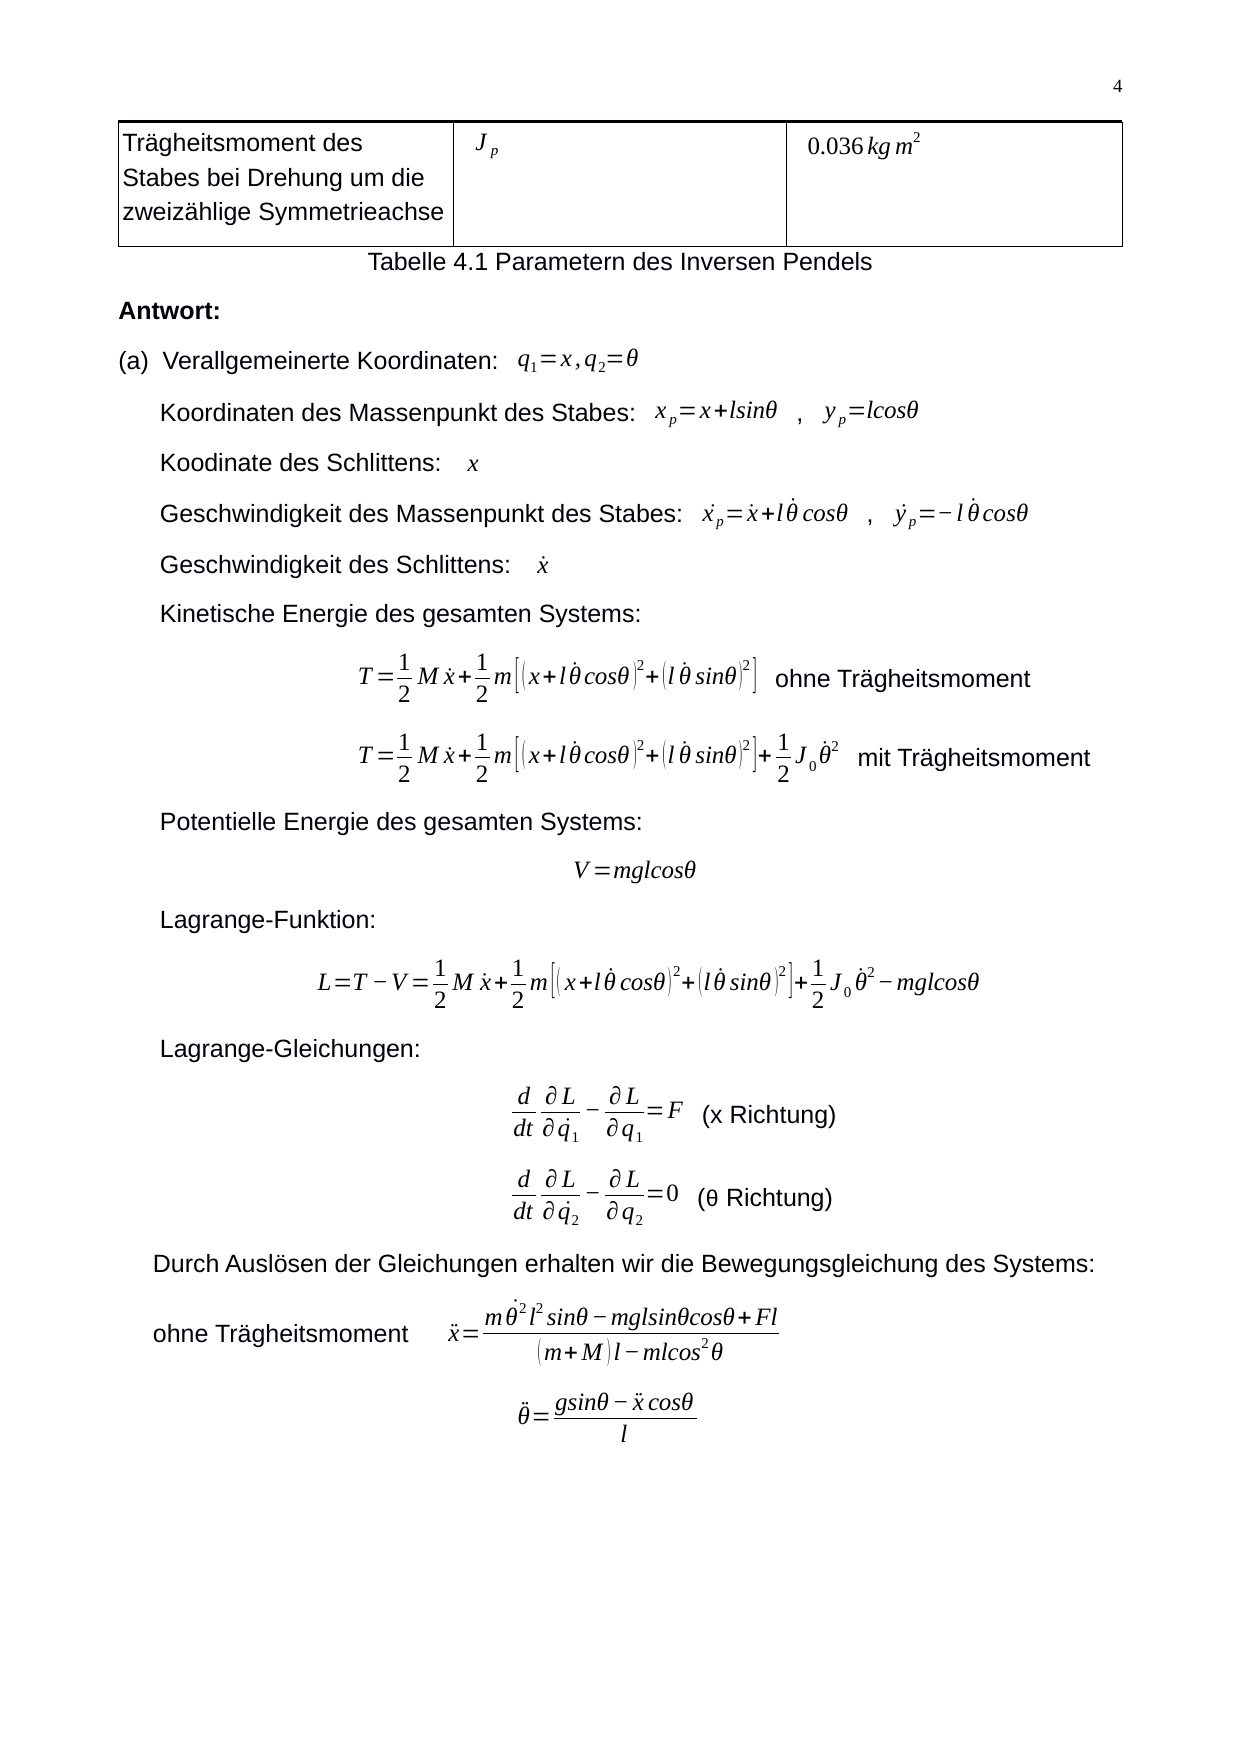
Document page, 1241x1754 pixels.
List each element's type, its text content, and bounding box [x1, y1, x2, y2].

text Durch Auslösen der Gleichungen erhalten wir die Bewegungsgleichung des Systems: [118, 1249, 1122, 1278]
text Koordinaten des Massenpunkt des Stabes:, [118, 396, 1122, 428]
text (x Richtung) [118, 1083, 1122, 1145]
text (a) Verallgemeinerte Koordinaten: [118, 345, 1122, 376]
text Lagrange-Gleichungen: [118, 1033, 1122, 1062]
text Antwort: [118, 296, 1122, 324]
text Koodinate des Schlittens: [118, 448, 1122, 477]
table_cell [454, 123, 786, 246]
text Geschwindigkeit des Massenpunkt des Stabes:, [118, 497, 1122, 530]
text Potentielle Energie des gesamten Systems: [118, 807, 1122, 836]
text Lagrange-Funktion: [118, 905, 1122, 934]
text ohne Trägheitsmoment [118, 1298, 1122, 1368]
text Tabelle 4.1 Parametern des Inversen Pendels [118, 247, 1122, 275]
text mit Trägheitsmoment [118, 728, 1122, 787]
text ohne Trägheitsmoment [118, 648, 1122, 707]
text Kinetische Energie des gesamten Systems: [118, 599, 1122, 628]
table_cell Trägheitsmoment des Stabes bei Drehung um die zweizählige Symmetrieachse [119, 123, 453, 246]
text (θ Richtung) [118, 1166, 1122, 1228]
text Geschwindigkeit des Schlittens: [118, 550, 1122, 579]
table_cell [787, 123, 1122, 246]
